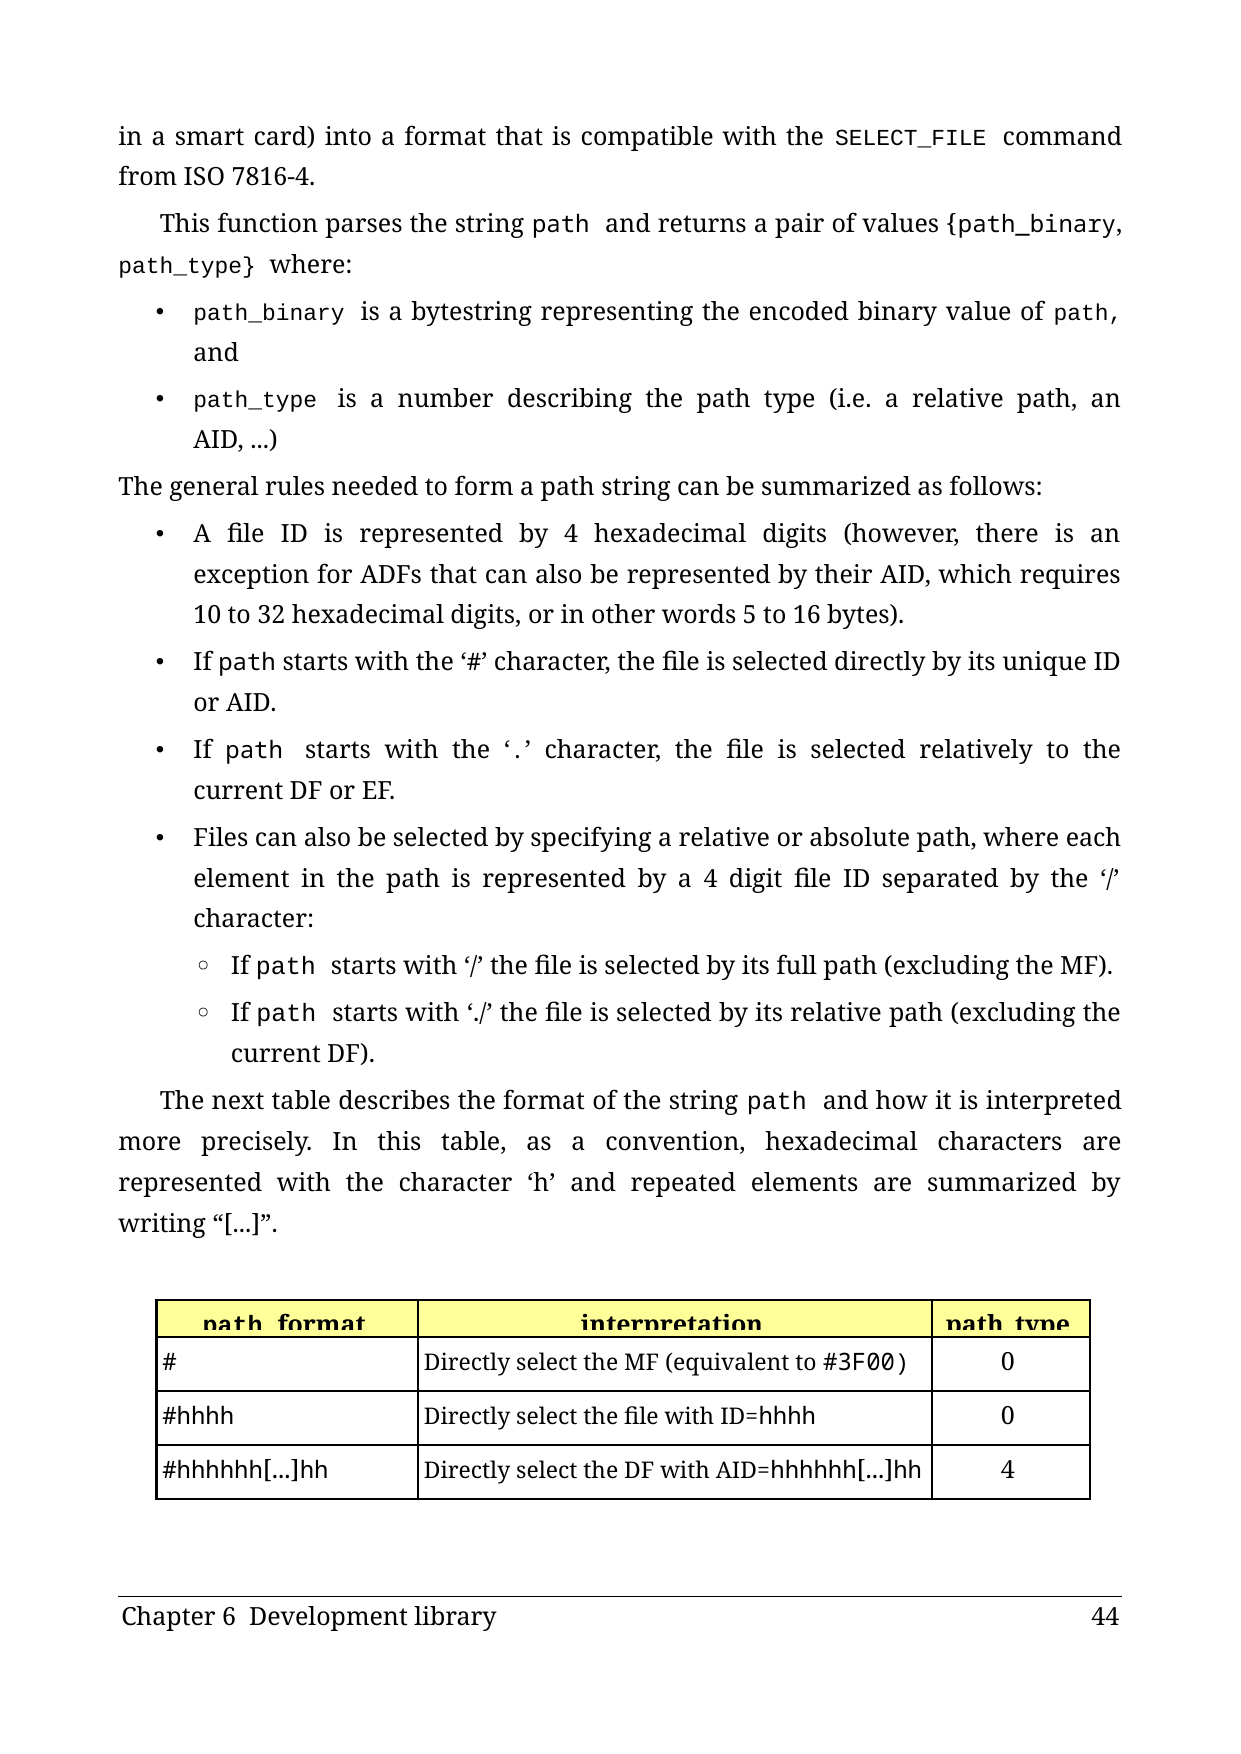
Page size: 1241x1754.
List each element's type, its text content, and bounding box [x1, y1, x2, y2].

list A file ID is represented by 4 hexadecimal digits (however, there is an exception for ADFs that can also be represented by their AID, which requires 10 to 32 hexadecimal digits, or in other words 5 to 16 bytes). [156, 516, 1122, 631]
list If path starts with ‘/’ the file is selected by its full path (excluding the MF). [193, 948, 1122, 982]
table_cell #hhhhhh[...]hh [158, 1446, 417, 1497]
table_cell # [158, 1338, 417, 1389]
table_header path format [158, 1301, 417, 1336]
text This function parses the string path and returns a pair of values {path_binary, path_type} where: [118, 206, 1122, 281]
text The general rules needed to form a path string can be summarized as follows: [118, 469, 1122, 503]
list If path starts with the ‘.’ character, the file is selected relatively to the current DF or EF. [156, 732, 1122, 807]
table_cell #hhhh [158, 1392, 417, 1443]
table_cell Directly select the file with ID=hhhh [419, 1392, 931, 1443]
list path_binary is a bytestring representing the encoded binary value of path, and [156, 293, 1122, 368]
table_cell 0 [933, 1338, 1089, 1389]
table_cell 0 [933, 1392, 1089, 1443]
list If path starts with the ‘#’ character, the file is selected directly by its unique ID or AID. [156, 644, 1122, 719]
table_cell 4 [933, 1446, 1089, 1497]
text in a smart card) into a format that is compatible with the SELECT_FILE command from ISO 7816-4. [118, 118, 1122, 193]
table_cell Directly select the MF (equivalent to #3F00) [419, 1338, 931, 1389]
table_header path_type [933, 1301, 1089, 1336]
table_header interpretation [419, 1301, 931, 1336]
list path_type is a number describing the path type (i.e. a relative path, an AID, ...) [156, 381, 1122, 456]
list Files can also be selected by specifying a relative or absolute path, where each element in the path is represented by a 4 digit file ID separated by the ‘/’ character: [156, 819, 1122, 935]
list If path starts with ‘./’ the file is selected by its relative path (excluding the current DF). [193, 995, 1122, 1070]
text The next table describes the format of the string path and how it is interpreted more precisely. In this table, as a convention, hexadecimal characters are represented with the character ‘h’ and repeated elements are summarized by writing “[...]”. [118, 1083, 1122, 1239]
table_cell Directly select the DF with AID=hhhhhh[...]hh [419, 1446, 931, 1497]
